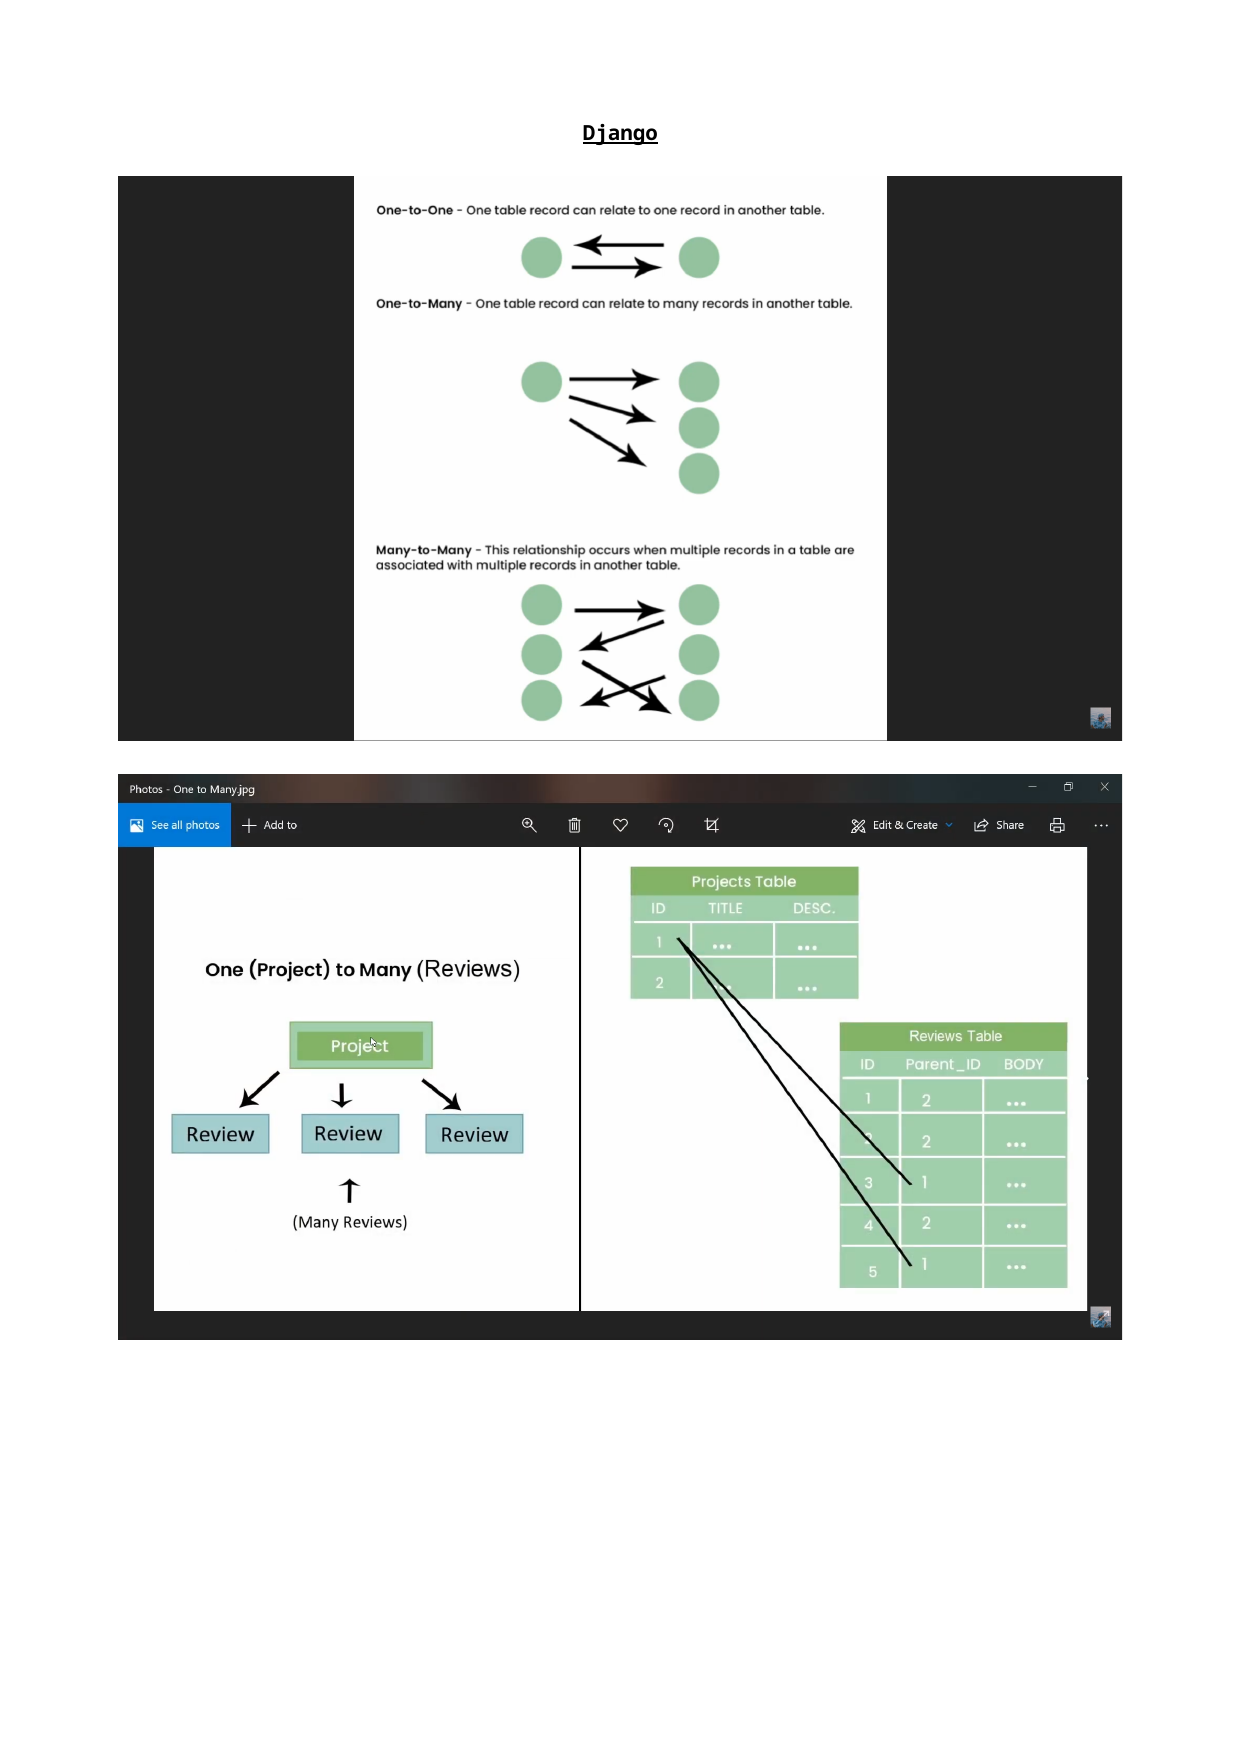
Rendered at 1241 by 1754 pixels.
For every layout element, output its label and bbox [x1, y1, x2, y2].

picture [118, 774, 1123, 1340]
picture [118, 176, 1123, 741]
